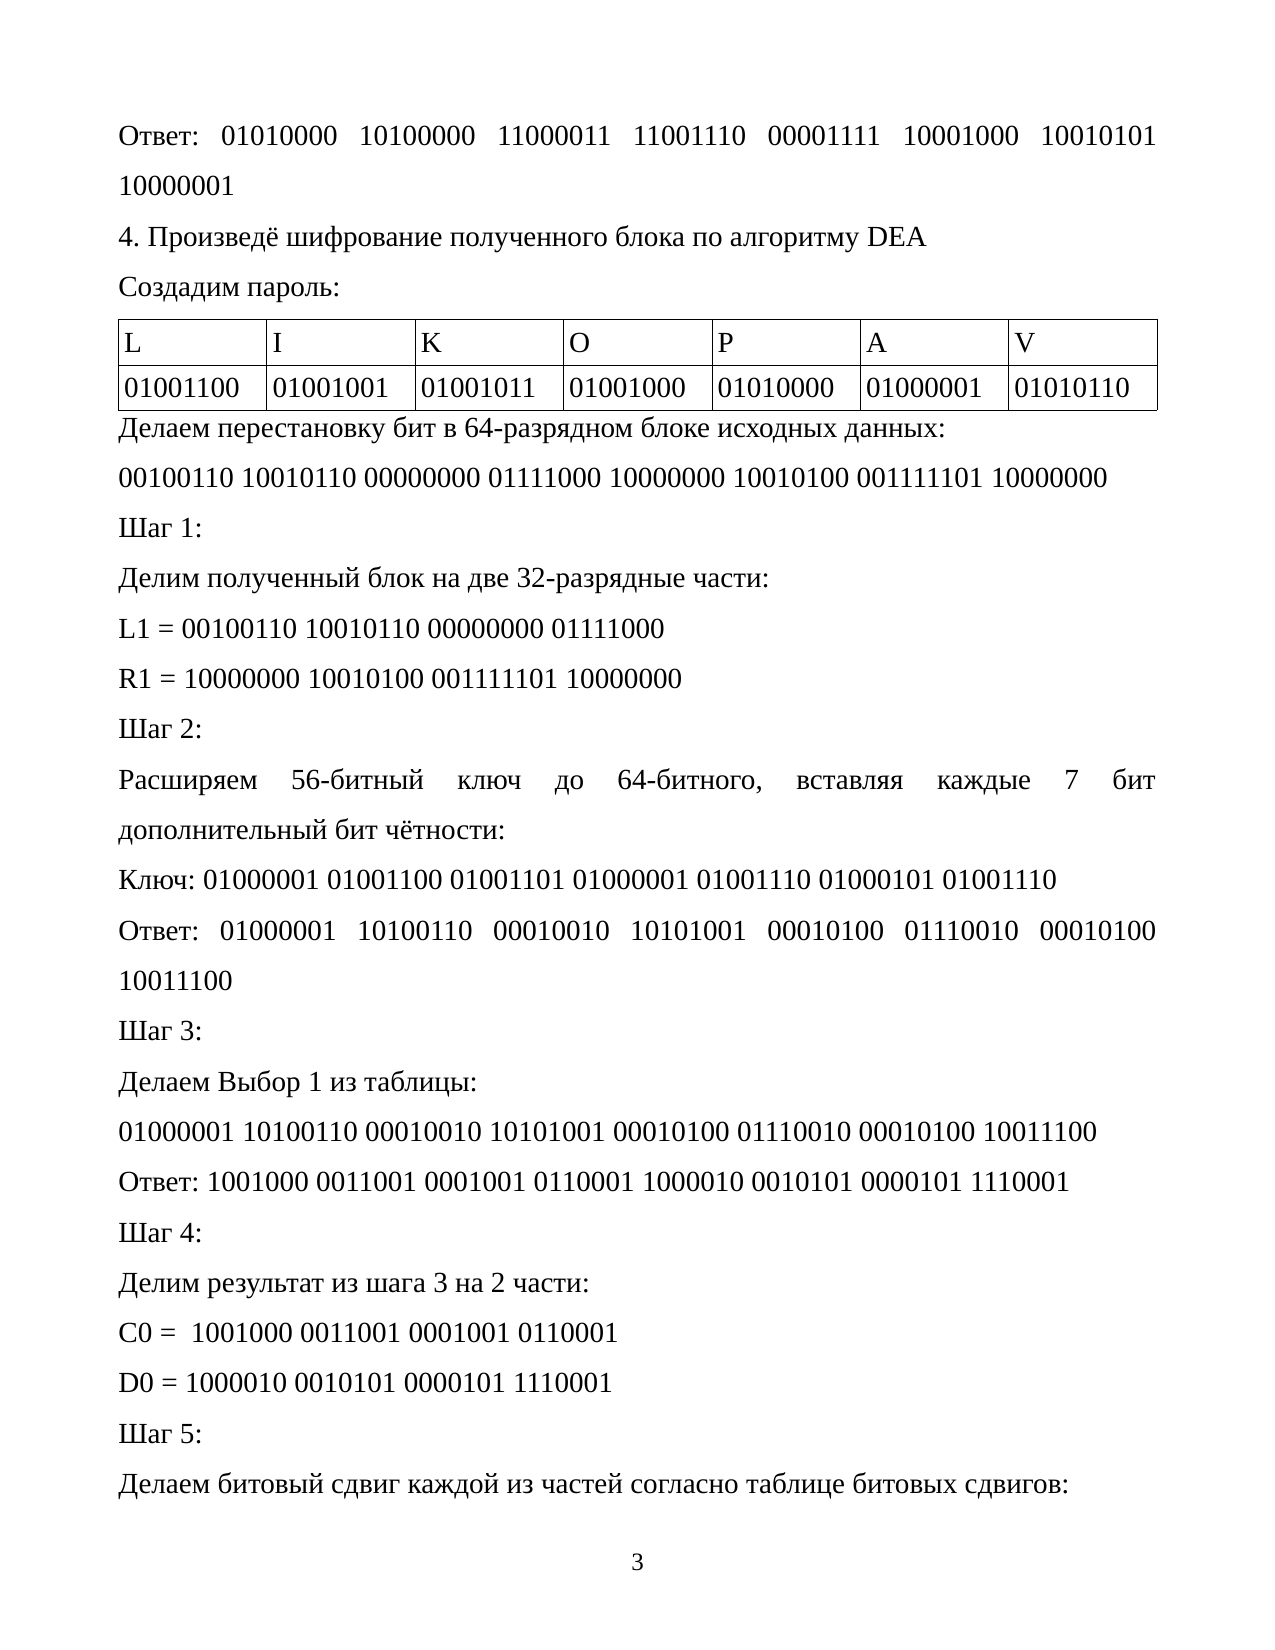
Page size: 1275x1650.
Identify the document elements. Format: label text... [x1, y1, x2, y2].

text Шаг 4: [118, 1215, 1157, 1248]
table_cell 01001001 [267, 366, 415, 409]
text Ответ: 01000001 10100110 00010010 10101001 00010100 01110010 00010100 10011100 [118, 913, 1157, 997]
table_header V [1009, 320, 1157, 364]
table_header P [713, 320, 860, 364]
text Шаг 5: [118, 1416, 1157, 1449]
text Делим полученный блок на две 32-разрядные части: [118, 561, 1157, 594]
table_cell 01001011 [416, 366, 563, 409]
table_cell 01001000 [564, 366, 712, 409]
text Расширяем 56-битный ключ до 64-битного, вставляя каждые 7 бит дополнительный бит чётности: [118, 762, 1157, 846]
text Ответ: 1001000 0011001 0001001 0110001 1000010 0010101 0000101 1110001 [118, 1164, 1157, 1198]
text 01000001 10100110 00010010 10101001 00010100 01110010 00010100 10011100 [118, 1114, 1157, 1148]
text 00100110 10010110 00000000 01111000 10000000 10010100 001111101 10000000 [118, 460, 1157, 493]
table_header L [119, 320, 266, 364]
table_cell 01010110 [1009, 366, 1157, 409]
table_cell 01010000 [713, 366, 860, 409]
table_header I [267, 320, 415, 364]
text R1 = 10000000 10010100 001111101 10000000 [118, 661, 1157, 695]
text L1 = 00100110 10010110 00000000 01111000 [118, 611, 1157, 644]
text Создадим пароль: [118, 269, 1157, 303]
text C0 = 1001000 0011001 0001001 0110001 [118, 1315, 1157, 1349]
text Делаем Выбор 1 из таблицы: [118, 1064, 1157, 1097]
text D0 = 1000010 0010101 0000101 1110001 [118, 1366, 1157, 1399]
text Шаг 3: [118, 1013, 1157, 1047]
table_header K [416, 320, 563, 364]
table_header O [564, 320, 712, 364]
text Делаем битовый сдвиг каждой из частей согласно таблице битовых сдвигов: [118, 1466, 1157, 1500]
text Делаем перестановку бит в 64-разрядном блоке исходных данных: [118, 411, 1157, 443]
text Шаг 1: [118, 510, 1157, 544]
text Шаг 2: [118, 712, 1157, 745]
table_header A [861, 320, 1008, 364]
text Ответ: 01010000 10100000 11000011 11001110 00001111 10001000 10010101 10000001 [118, 118, 1157, 202]
text Ключ: 01000001 01001100 01001101 01000001 01001110 01000101 01001110 [118, 862, 1157, 896]
text Делим результат из шага 3 на 2 части: [118, 1265, 1157, 1298]
table_cell 01001100 [119, 366, 266, 409]
text 4. Произведё шифрование полученного блока по алгоритму DEA [118, 219, 1157, 252]
table_cell 01000001 [861, 366, 1008, 409]
